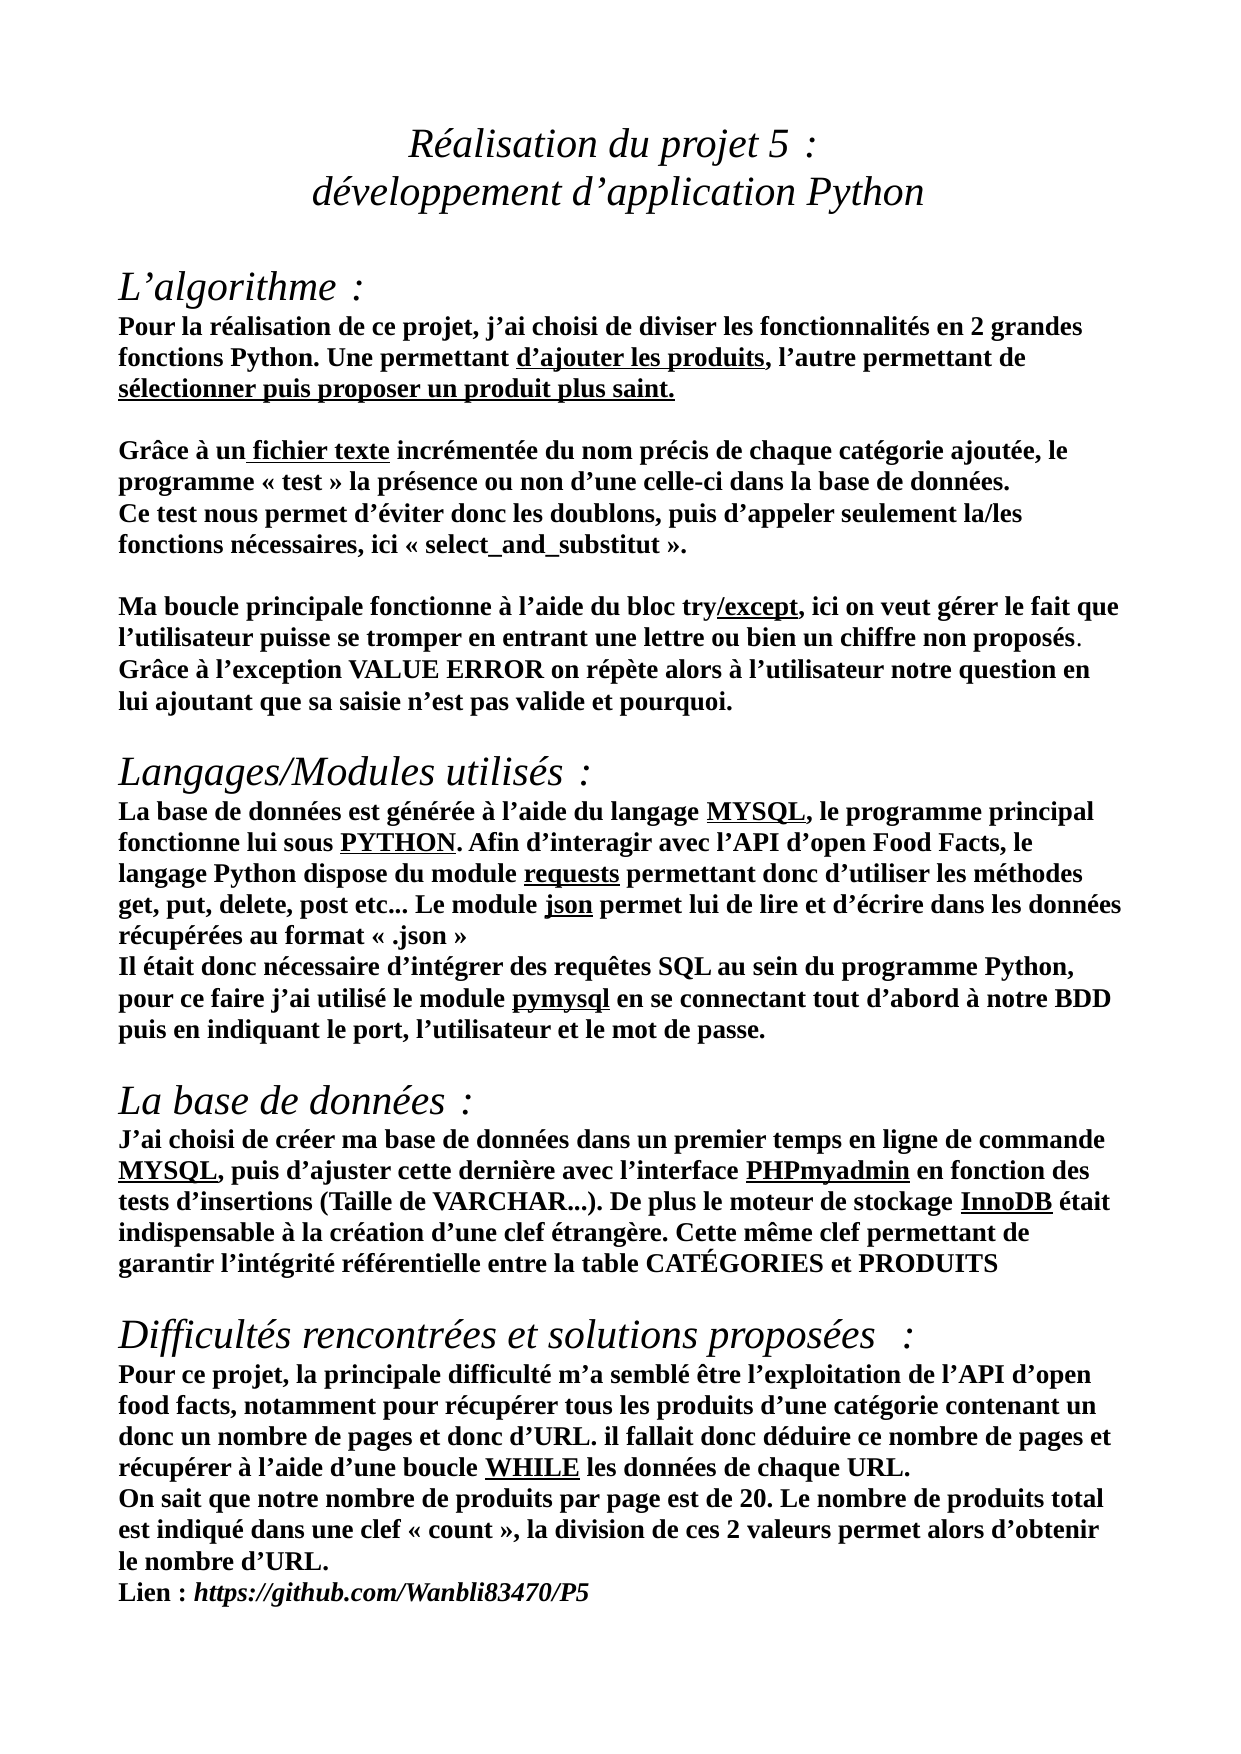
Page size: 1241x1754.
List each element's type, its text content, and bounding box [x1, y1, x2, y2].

text La base de données est générée à l’aide du langage MYSQL, le programme principal fonctionne lui sous PYTHON. Afin d’interagir avec l’API d’open Food Facts, le langage Python dispose du module requests permettant donc d’utiliser les méthodes get, put, delete, post etc... Le module json permet lui de lire et d’écrire dans les données récupérées au format « .json » [118, 795, 1122, 951]
text L’algorithme : [118, 262, 1122, 310]
text J’ai choisi de créer ma base de données dans un premier temps en ligne de commande MYSQL, puis d’ajuster cette dernière avec l’interface PHPmyadmin en fonction des tests d’insertions (Taille de VARCHAR...). De plus le moteur de stockage InnoDB était indispensable à la création d’une clef étrangère. Cette même clef permettant de garantir l’intégrité référentielle entre la table CATÉGORIES et PRODUITS [118, 1123, 1122, 1279]
text Il était donc nécessaire d’intégrer des requêtes SQL au sein du programme Python, pour ce faire j’ai utilisé le module pymysql en se connectant tout d’abord à notre BDD puis en indiquant le port, l’utilisateur et le mot de passe. [118, 951, 1122, 1044]
text Pour la réalisation de ce projet, j’ai choisi de diviser les fonctionnalités en 2 grandes fonctions Python. Une permettant d’ajouter les produits, l’autre permettant de [118, 310, 1122, 372]
text Pour ce projet, la principale difficulté m’a semblé être l’exploitation de l’API d’open food facts, notamment pour récupérer tous les produits d’une catégorie contenant un donc un nombre de pages et donc d’URL. il fallait donc déduire ce nombre de pages et récupérer à l’aide d’une boucle WHILE les données de chaque URL. [118, 1358, 1122, 1482]
text Lien : https://github.com/Wanbli83470/P5 [118, 1576, 1122, 1607]
text On sait que notre nombre de produits par page est de 20. Le nombre de produits total est indiqué dans une clef « count », la division de ces 2 valeurs permet alors d’obtenir [118, 1482, 1122, 1545]
text Grâce à un fichier texte incrémentée du nom précis de chaque catégorie ajoutée, le programme « test » la présence ou non d’une celle-ci dans la base de données. [118, 434, 1122, 497]
text Réalisation du projet 5 : [118, 118, 1122, 166]
text Ma boucle principale fonctionne à l’aide du bloc try/except, ici on veut gérer le fait que l’utilisateur puisse se tromper en entrant une lettre ou bien un chiffre non proposés. Grâce à l’exception VALUE ERROR on répète alors à l’utilisateur notre question en lui ajoutant que sa saisie n’est pas valide et pourquoi. [118, 590, 1122, 716]
text Ce test nous permet d’éviter donc les doublons, puis d’appeler seulement la/les fonctions nécessaires, ici « select_and_substitut ». [118, 497, 1122, 559]
text développement d’application Python [118, 166, 1122, 214]
text Langages/Modules utilisés : [118, 747, 1122, 795]
text sélectionner puis proposer un produit plus saint. [118, 372, 1122, 403]
text le nombre d’URL. [118, 1545, 1122, 1576]
text Difficultés rencontrées et solutions proposées : [118, 1310, 1122, 1358]
text La base de données : [118, 1075, 1122, 1123]
